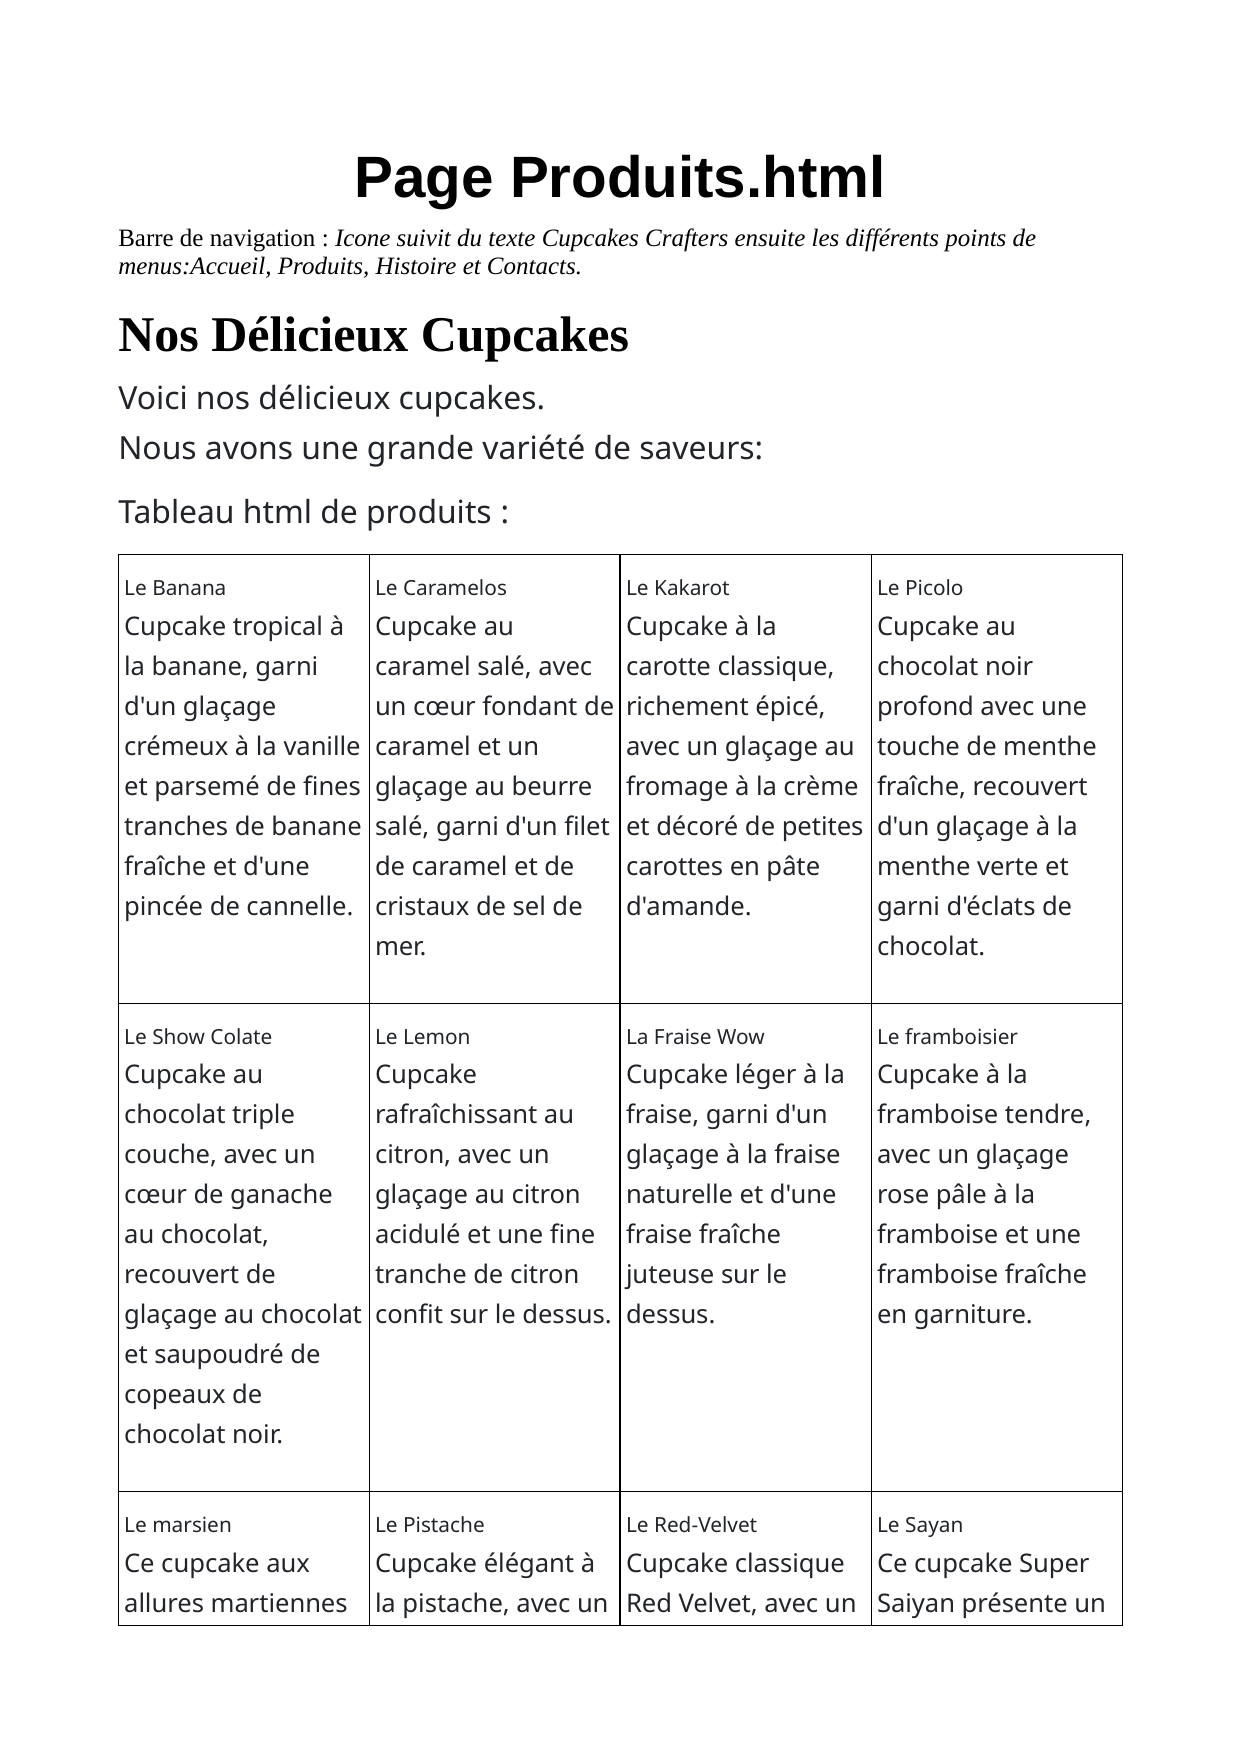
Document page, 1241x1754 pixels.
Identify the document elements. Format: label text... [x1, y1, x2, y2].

text Tableau html de produits : [118, 489, 1122, 533]
table_header Le Picolo Cupcake au chocolat noir profond avec une touche de menthe fraîche, recouvert d'un glaçage à la menthe verte et garni d'éclats de chocolat. [872, 555, 1122, 1002]
table_cell Le Pistache Cupcake élégant à la pistache, avec un [370, 1492, 619, 1625]
title Page Produits.html [118, 143, 1122, 210]
table_header Le Banana Cupcake tropical à la banane, garni d'un glaçage crémeux à la vanille et parsemé de fines tranches de banane fraîche et d'une pincée de cannelle. [119, 555, 369, 1002]
text Barre de navigation : Icone suivit du texte Cupcakes Crafters ensuite les différents points de menus:Accueil, Produits, Histoire et Contacts. [118, 223, 1122, 280]
table_cell Le Sayan Ce cupcake Super Saiyan présente un [872, 1492, 1122, 1625]
table_cell Le Red-Velvet Cupcake classique Red Velvet, avec un [621, 1492, 871, 1625]
table_cell Le Lemon Cupcake rafraîchissant au citron, avec un glaçage au citron acidulé et une fine tranche de citron confit sur le dessus. [370, 1004, 619, 1491]
table_cell La Fraise Wow Cupcake léger à la fraise, garni d'un glaçage à la fraise naturelle et d'une fraise fraîche juteuse sur le dessus. [621, 1004, 871, 1491]
table_cell Le Show Colate Cupcake au chocolat triple couche, avec un cœur de ganache au chocolat, recouvert de glaçage au chocolat et saupoudré de copeaux de chocolat noir. [119, 1004, 369, 1491]
table_cell Le marsien Ce cupcake aux allures martiennes [119, 1492, 369, 1625]
table_cell Le framboisier Cupcake à la framboise tendre, avec un glaçage rose pâle à la framboise et une framboise fraîche en garniture. [872, 1004, 1122, 1491]
table_header Le Kakarot Cupcake à la carotte classique, richement épicé, avec un glaçage au fromage à la crème et décoré de petites carottes en pâte d'amande. [621, 555, 871, 1002]
subtitle Nos Délicieux Cupcakes [118, 305, 1122, 363]
table_header Le Caramelos Cupcake au caramel salé, avec un cœur fondant de caramel et un glaçage au beurre salé, garni d'un filet de caramel et de cristaux de sel de mer. [370, 555, 619, 1002]
text Voici nos délicieux cupcakes. Nous avons une grande variété de saveurs: [118, 375, 1122, 468]
